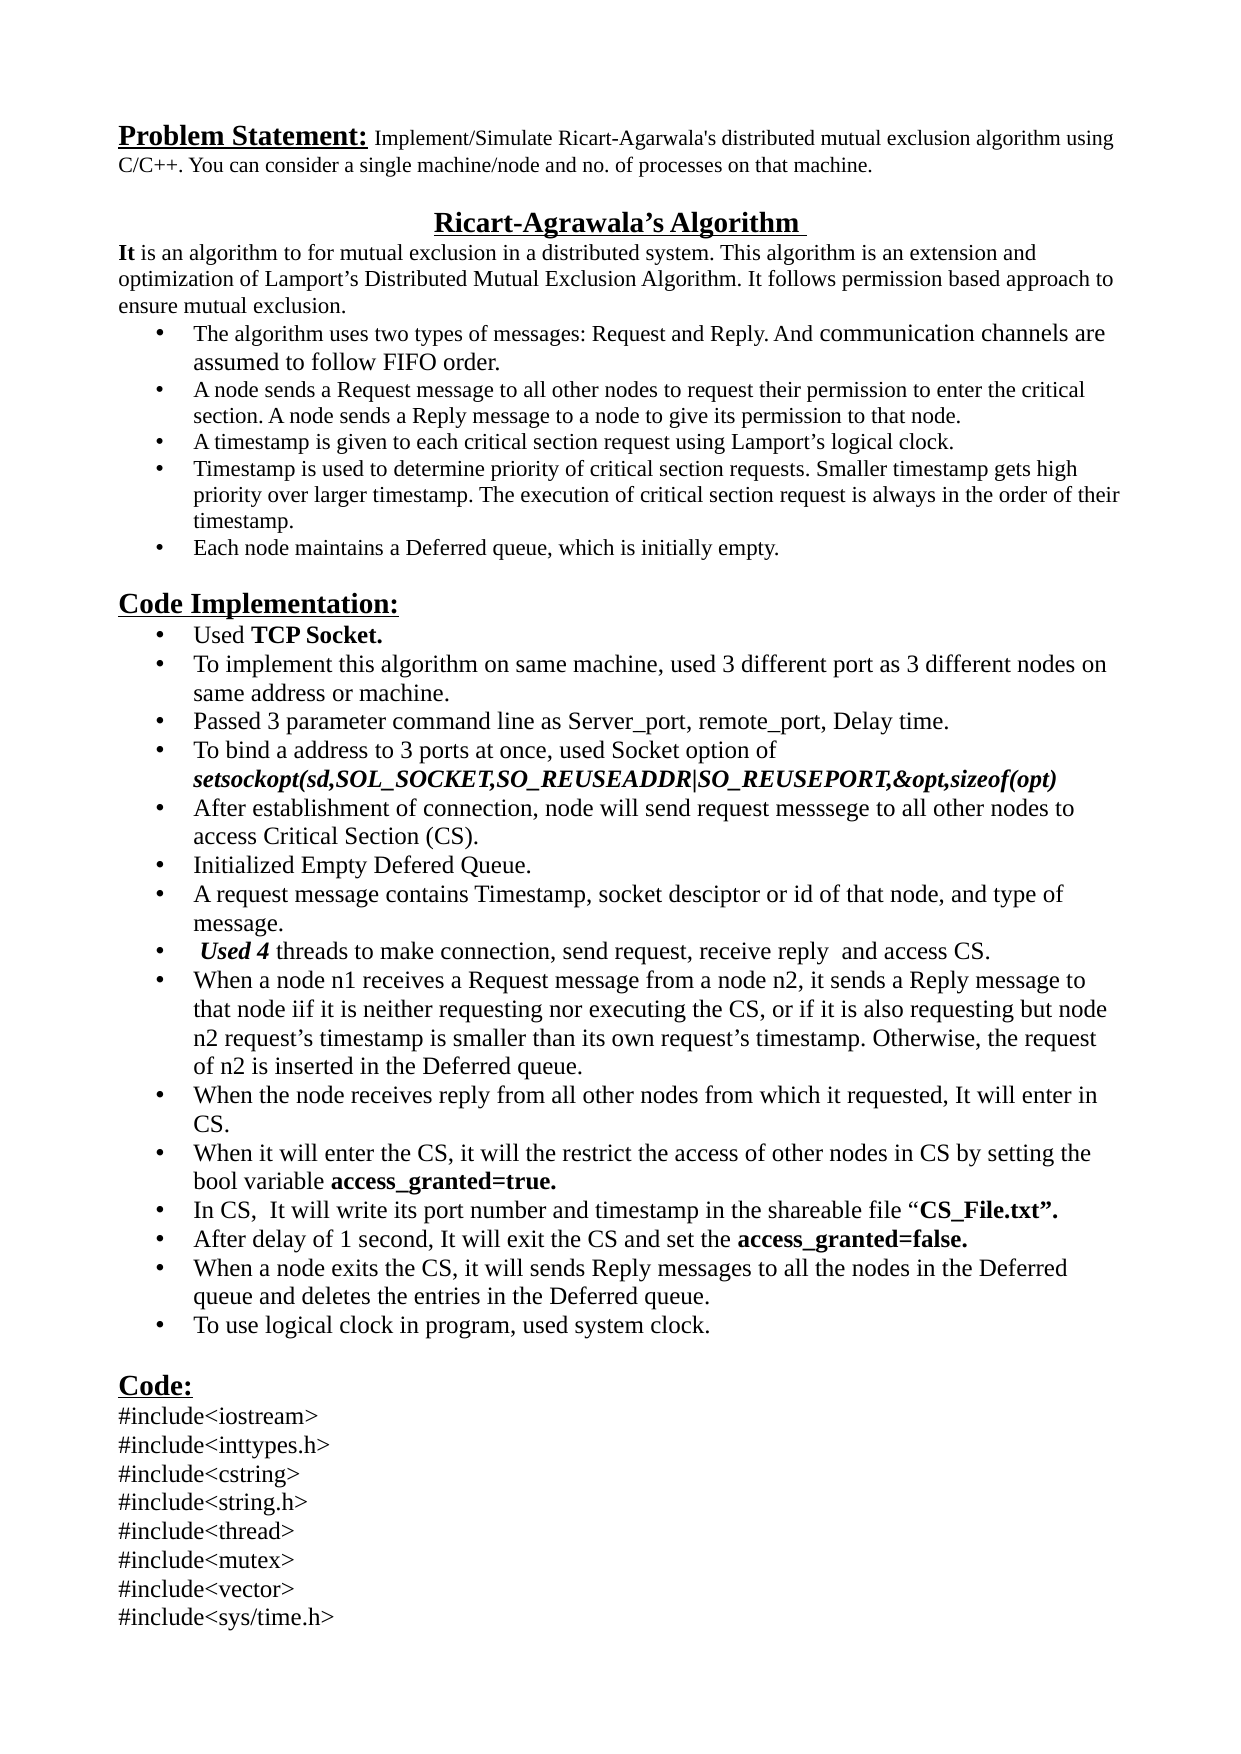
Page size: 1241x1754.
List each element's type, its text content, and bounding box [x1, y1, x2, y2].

list A node sends a Request message to all other nodes to request their permission to enter the critical section. A node sends a Reply message to a node to give its permission to that node. [156, 376, 1122, 428]
text Ricart-Agrawala’s Algorithm [118, 206, 1122, 239]
list Used 4 threads to make connection, send request, receive reply and access CS. [156, 936, 1122, 965]
list Each node maintains a Deferred queue, which is initially empty. [156, 534, 1122, 560]
list Timestamp is used to determine priority of critical section requests. Smaller timestamp gets high priority over larger timestamp. The execution of critical section request is always in the order of their timestamp. [156, 455, 1122, 534]
list Initialized Empty Defered Queue. [156, 850, 1122, 879]
list After delay of 1 second, It will exit the CS and set the access_granted=false. [156, 1224, 1122, 1253]
text #include<iostream> [118, 1401, 1122, 1430]
text #include<cstring> [118, 1459, 1122, 1487]
text #include<mutex> [118, 1545, 1122, 1574]
text #include<vector> [118, 1574, 1122, 1602]
list In CS, It will write its port number and timestamp in the shareable file “CS_File.txt”. [156, 1195, 1122, 1224]
text Code: [118, 1368, 1122, 1401]
text Code Implementation: [118, 587, 1122, 620]
text #include<string.h> [118, 1487, 1122, 1516]
list Passed 3 parameter command line as Server_port, remote_port, Delay time. [156, 706, 1122, 735]
list When a node n1 receives a Request message from a node n2, it sends a Reply message to that node iif it is neither requesting nor executing the CS, or if it is also requesting but node n2 request’s timestamp is smaller than its own request’s timestamp. Otherwise, the request of n2 is inserted in the Deferred queue. [156, 965, 1122, 1080]
list When a node exits the CS, it will sends Reply messages to all the nodes in the Deferred queue and deletes the entries in the Deferred queue. [156, 1253, 1122, 1310]
list A timestamp is given to each critical section request using Lamport’s logical clock. [156, 428, 1122, 455]
text #include<inttypes.h> [118, 1430, 1122, 1459]
list To bind a address to 3 ports at once, used Socket option of setsockopt(sd,SOL_SOCKET,SO_REUSEADDR|SO_REUSEPORT,&opt,sizeof(opt) [156, 735, 1122, 793]
list To use logical clock in program, used system clock. [156, 1310, 1122, 1339]
text #include<sys/time.h> [118, 1602, 1122, 1631]
list A request message contains Timestamp, socket desciptor or id of that node, and type of message. [156, 879, 1122, 936]
list To implement this algorithm on same machine, used 3 different port as 3 different nodes on same address or machine. [156, 649, 1122, 706]
text #include<thread> [118, 1516, 1122, 1545]
list Used TCP Socket. [156, 620, 1122, 649]
list When the node receives reply from all other nodes from which it requested, It will enter in CS. [156, 1080, 1122, 1138]
text Problem Statement: Implement/Simulate Ricart-Agarwala's distributed mutual exclusion algorithm using C/C++. You can consider a single machine/node and no. of processes on that machine. [118, 118, 1122, 177]
list The algorithm uses two types of messages: Request and Reply. And communication channels are assumed to follow FIFO order. [156, 318, 1122, 376]
list When it will enter the CS, it will the restrict the access of other nodes in CS by setting the bool variable access_granted=true. [156, 1138, 1122, 1195]
list After establishment of connection, node will send request messsege to all other nodes to access Critical Section (CS). [156, 793, 1122, 850]
text It is an algorithm to for mutual exclusion in a distributed system. This algorithm is an extension and optimization of Lamport’s Distributed Mutual Exclusion Algorithm. It follows permission based approach to ensure mutual exclusion. [118, 239, 1122, 318]
